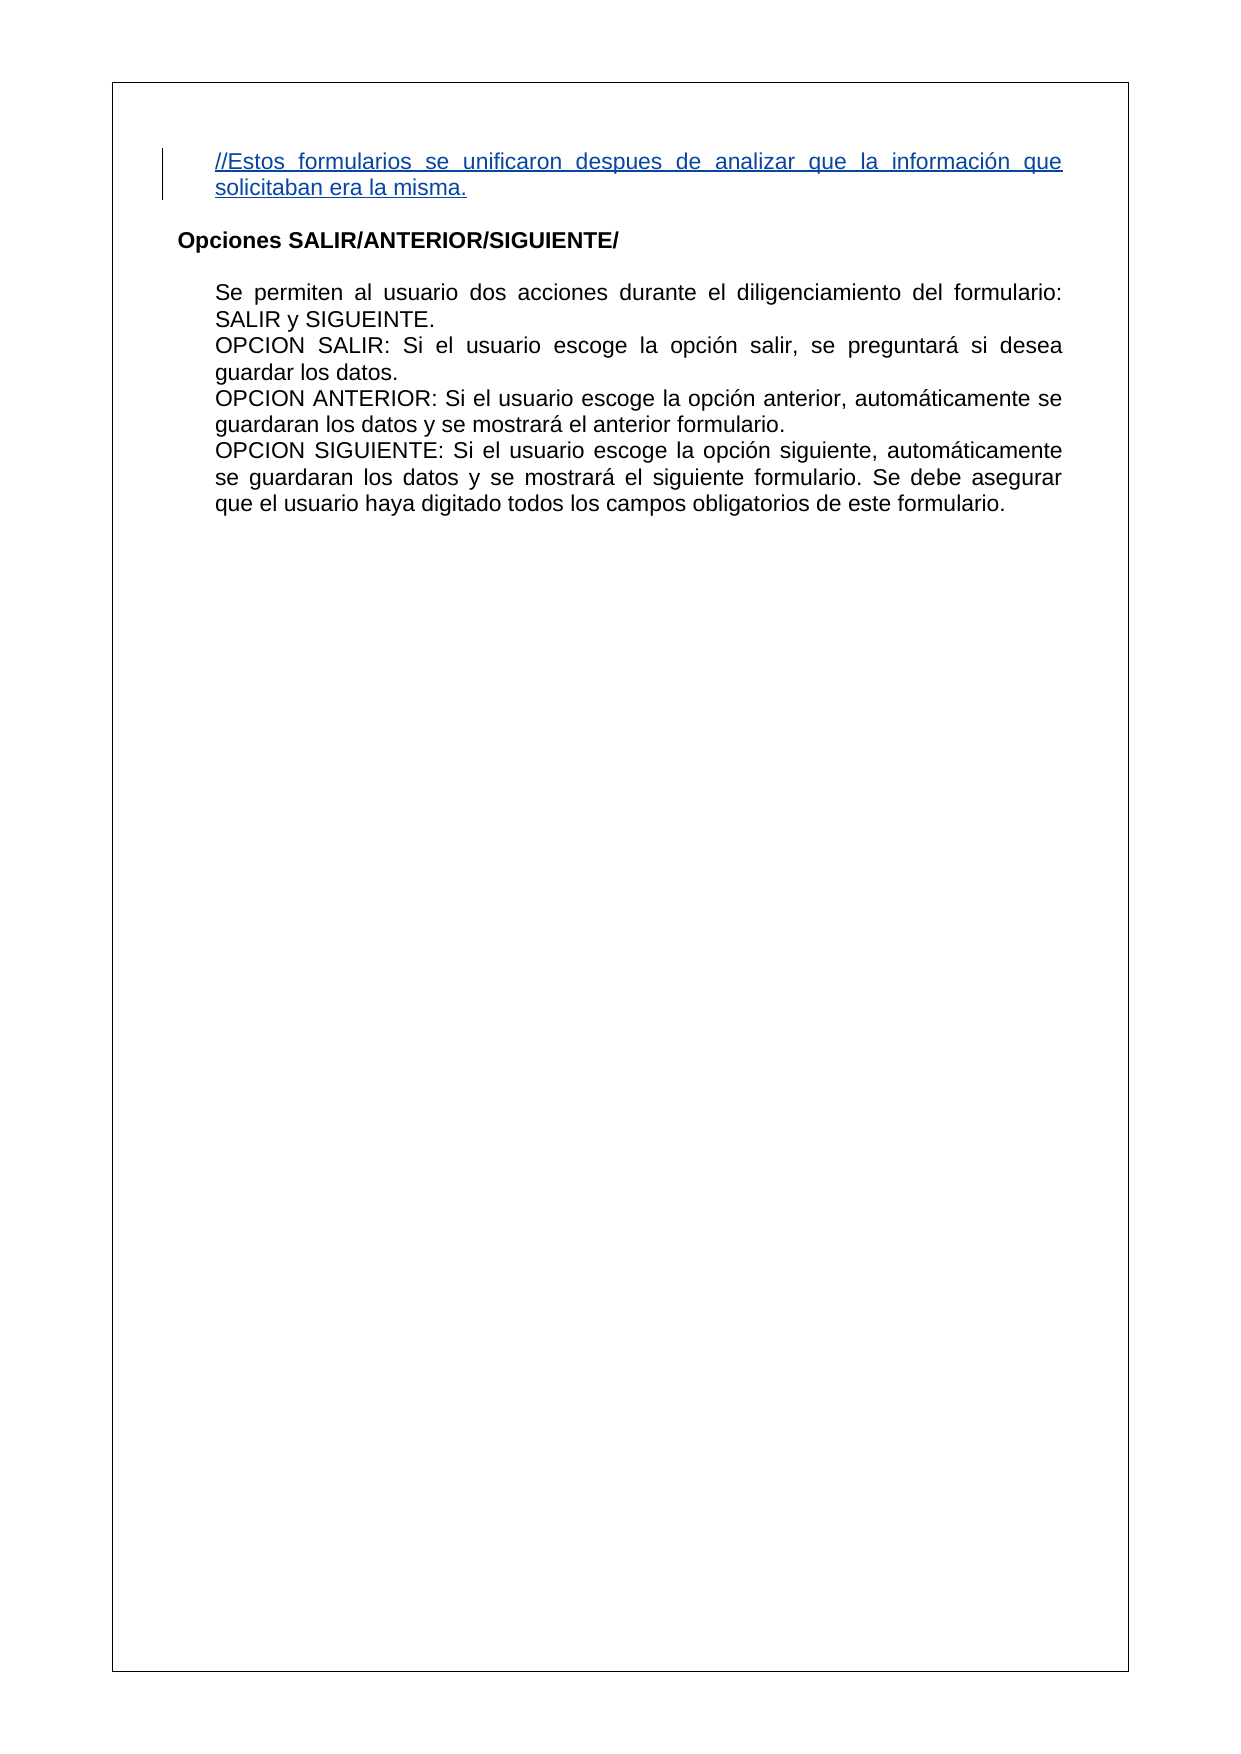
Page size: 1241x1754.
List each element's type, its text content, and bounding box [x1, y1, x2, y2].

text OPCION SIGUIENTE: Si el usuario escoge la opción siguiente, automáticamente se guardaran los datos y se mostrará el siguiente formulario. Se debe asegurar que el usuario haya digitado todos los campos obligatorios de este formulario. [215, 437, 1063, 517]
text OPCION SALIR: Si el usuario escoge la opción salir, se preguntará si desea guardar los datos. [215, 332, 1063, 385]
text solicitaban era la misma. [215, 172, 1063, 200]
text Opciones SALIR/ANTERIOR/SIGUIENTE/ [177, 227, 1063, 253]
text Se permiten al usuario dos acciones durante el diligenciamiento del formulario: SALIR y SIGUEINTE. [215, 279, 1063, 332]
text OPCION ANTERIOR: Si el usuario escoge la opción anterior, automáticamente se guardaran los datos y se mostrará el anterior formulario. [215, 385, 1063, 437]
text //Estos formularios se unificaron despues de analizar que la información que [215, 148, 1063, 170]
